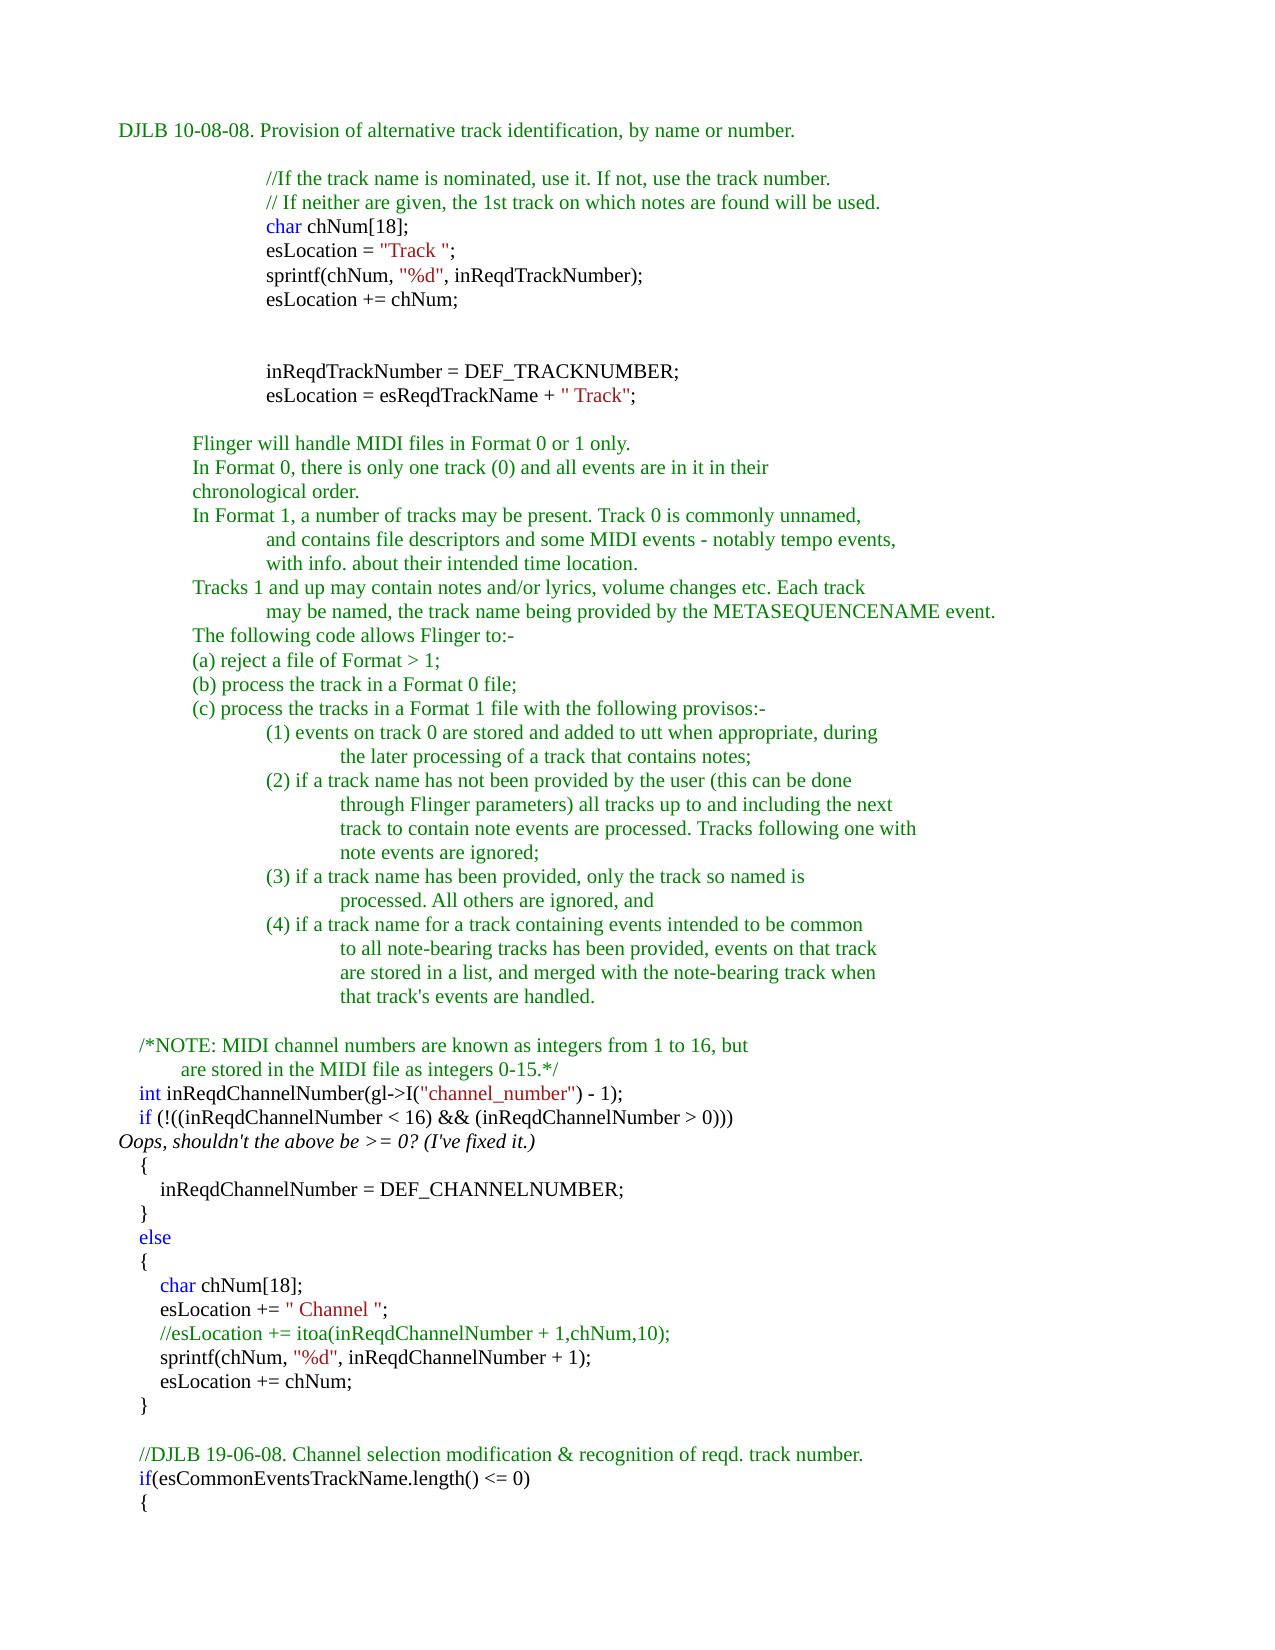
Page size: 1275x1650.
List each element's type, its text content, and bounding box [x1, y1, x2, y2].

text char chNum[18]; [118, 214, 1157, 238]
text Tracks 1 and up may contain notes and/or lyrics, volume changes etc. Each track [118, 575, 1157, 599]
text //esLocation += itoa(inReqdChannelNumber + 1,chNum,10); [118, 1321, 1157, 1345]
text char chNum[18]; [118, 1273, 1157, 1297]
text inReqdTrackNumber = DEF_TRACKNUMBER; [118, 359, 1157, 383]
text if(esCommonEventsTrackName.length() <= 0) [118, 1466, 1157, 1490]
text track to contain note events are processed. Tracks following one with [118, 816, 1157, 840]
text // If neither are given, the 1st track on which notes are found will be used. [118, 190, 1157, 214]
text may be named, the track name being provided by the METASEQUENCENAME event. [118, 599, 1157, 623]
text esLocation += chNum; [118, 1369, 1157, 1393]
text esLocation += " Channel "; [118, 1297, 1157, 1321]
text (2) if a track name has not been provided by the user (this can be done [118, 768, 1157, 792]
text (c) process the tracks in a Format 1 file with the following provisos:- [118, 696, 1157, 720]
text } [118, 1393, 1157, 1417]
text int inReqdChannelNumber(gl->I("channel_number") - 1); [118, 1081, 1157, 1105]
text that track's events are handled. [118, 984, 1157, 1008]
text and contains file descriptors and some MIDI events - notably tempo events, [118, 527, 1157, 551]
text { [118, 1249, 1157, 1273]
text sprintf(chNum, "%d", inReqdTrackNumber); [118, 262, 1157, 287]
text else [118, 1225, 1157, 1249]
text //If the track name is nominated, use it. If not, use the track number. [118, 166, 1157, 190]
text } [118, 1201, 1157, 1225]
text (3) if a track name has been provided, only the track so named is [118, 864, 1157, 888]
text In Format 1, a number of tracks may be present. Track 0 is commonly unnamed, [118, 503, 1157, 527]
text note events are ignored; [118, 840, 1157, 864]
text /*NOTE: MIDI channel numbers are known as integers from 1 to 16, but [118, 1032, 1157, 1057]
text the later processing of a track that contains notes; [118, 744, 1157, 768]
text through Flinger parameters) all tracks up to and including the next [118, 792, 1157, 816]
text are stored in the MIDI file as integers 0-15.*/ [118, 1057, 1157, 1081]
text sprintf(chNum, "%d", inReqdChannelNumber + 1); [118, 1345, 1157, 1369]
text if (!((inReqdChannelNumber < 16) && (inReqdChannelNumber > 0))) [118, 1105, 1157, 1129]
text are stored in a list, and merged with the note-bearing track when [118, 960, 1157, 984]
text (a) reject a file of Format > 1; [118, 647, 1157, 672]
text Flinger will handle MIDI files in Format 0 or 1 only. [118, 431, 1157, 455]
text with info. about their intended time location. [118, 551, 1157, 575]
text to all note-bearing tracks has been provided, events on that track [118, 936, 1157, 960]
text (b) process the track in a Format 0 file; [118, 672, 1157, 696]
text processed. All others are ignored, and [118, 888, 1157, 912]
text esLocation += chNum; [118, 287, 1157, 311]
text Oops, shouldn't the above be >= 0? (I've fixed it.) [118, 1129, 1157, 1153]
text { [118, 1153, 1157, 1177]
text inReqdChannelNumber = DEF_CHANNELNUMBER; [118, 1177, 1157, 1201]
text esLocation = "Track "; [118, 238, 1157, 262]
text { [118, 1490, 1157, 1514]
text DJLB 10-08-08. Provision of alternative track identification, by name or number. [118, 118, 1157, 142]
text esLocation = esReqdTrackName + " Track"; [118, 383, 1157, 407]
text (1) events on track 0 are stored and added to utt when appropriate, during [118, 720, 1157, 744]
text The following code allows Flinger to:- [118, 623, 1157, 647]
text chronological order. [118, 479, 1157, 503]
text //DJLB 19-06-08. Channel selection modification & recognition of reqd. track number. [118, 1442, 1157, 1466]
text In Format 0, there is only one track (0) and all events are in it in their [118, 455, 1157, 479]
text (4) if a track name for a track containing events intended to be common [118, 912, 1157, 936]
